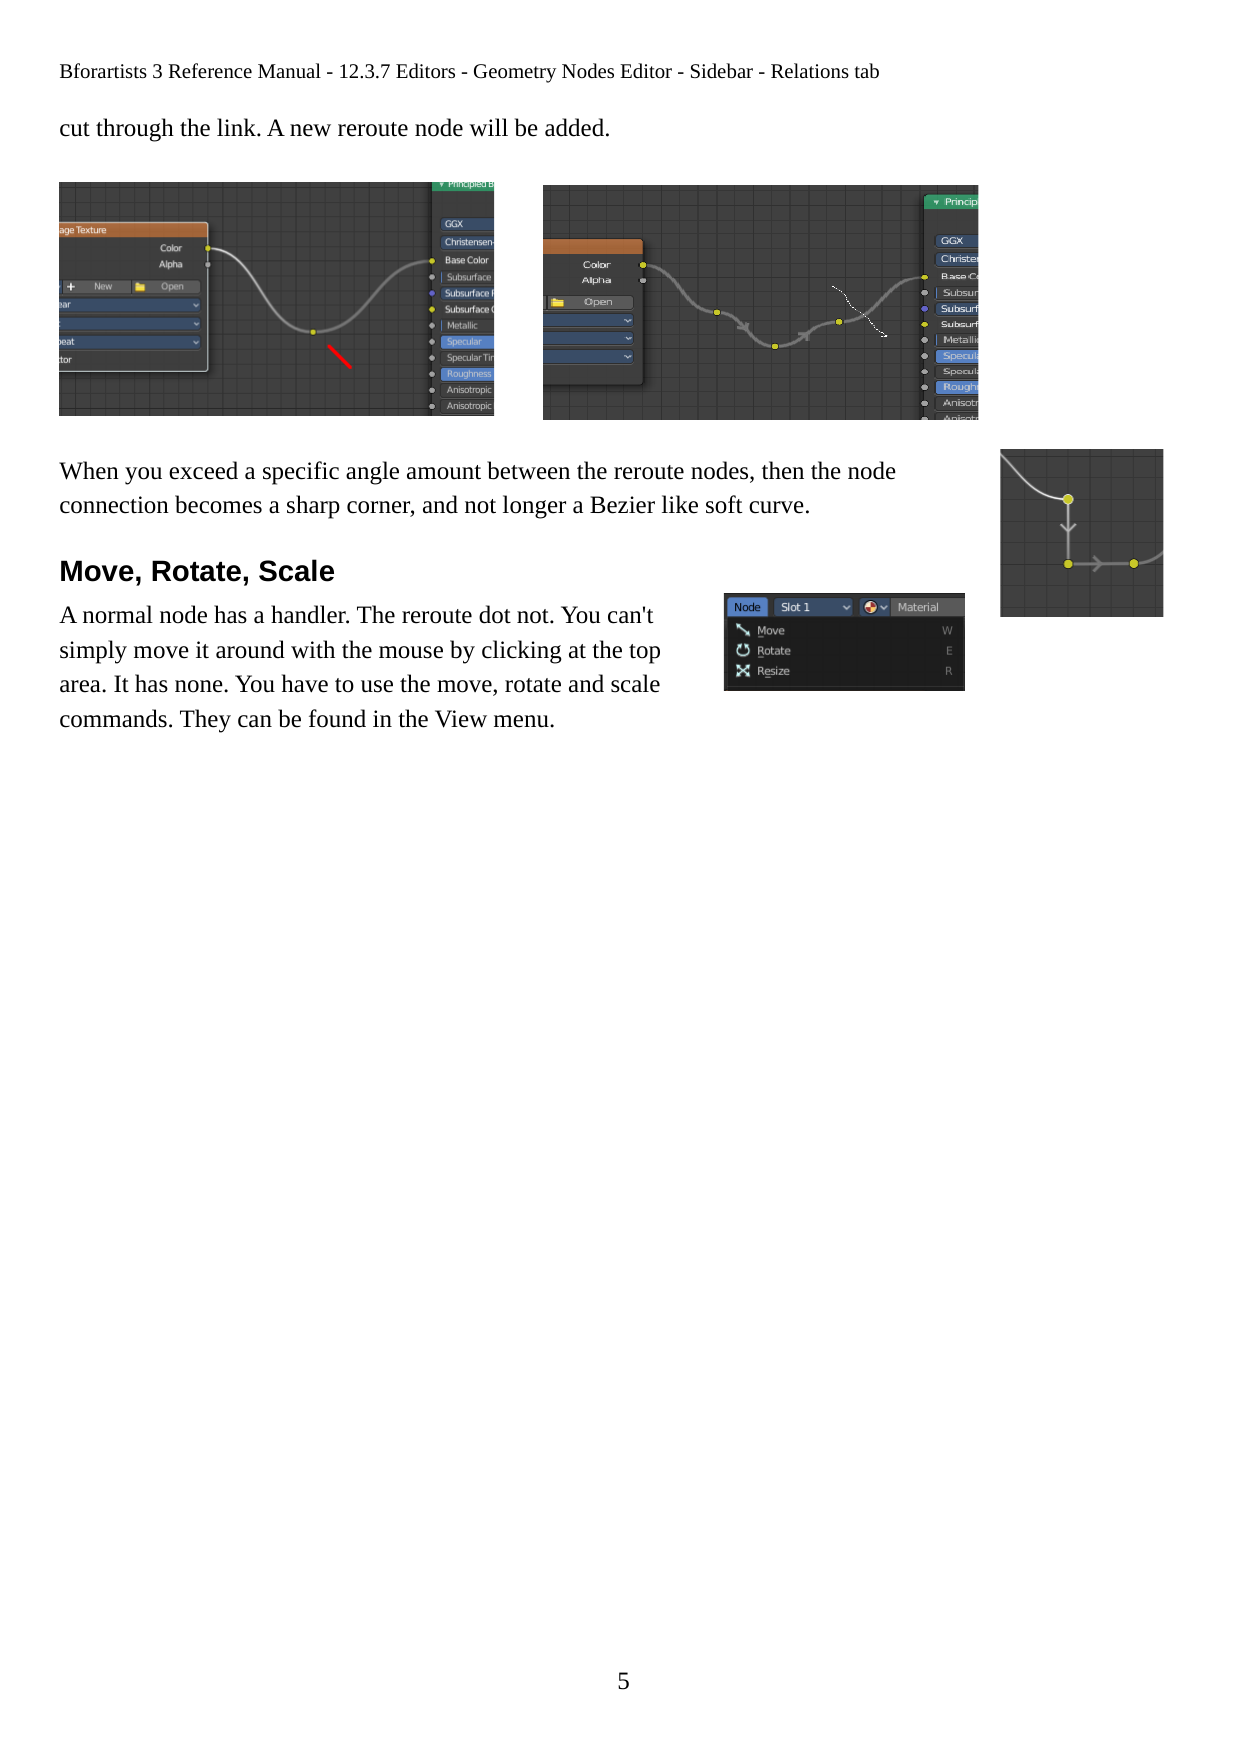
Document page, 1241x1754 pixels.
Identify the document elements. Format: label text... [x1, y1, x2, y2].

picture [543, 185, 979, 420]
picture [59, 182, 495, 416]
text When you exceed a specific angle amount between the reroute nodes, then the node connection becomes a sharp corner, and not longer a Bezier like soft curve. [59, 456, 1000, 519]
subtitle Move, Rotate, Scale [59, 554, 1000, 588]
picture [1000, 449, 1164, 617]
text cut through the link. A new reroute node will be added. [59, 113, 1181, 141]
subtitle [1164, 554, 1181, 588]
text A normal node has a handler. The reroute dot not. You can't simply move it around with the mouse by clicking at the top area. It has none. You have to use the move, rotate and scale commands. They can be found in the View menu. [59, 600, 1181, 733]
picture [723, 593, 965, 691]
